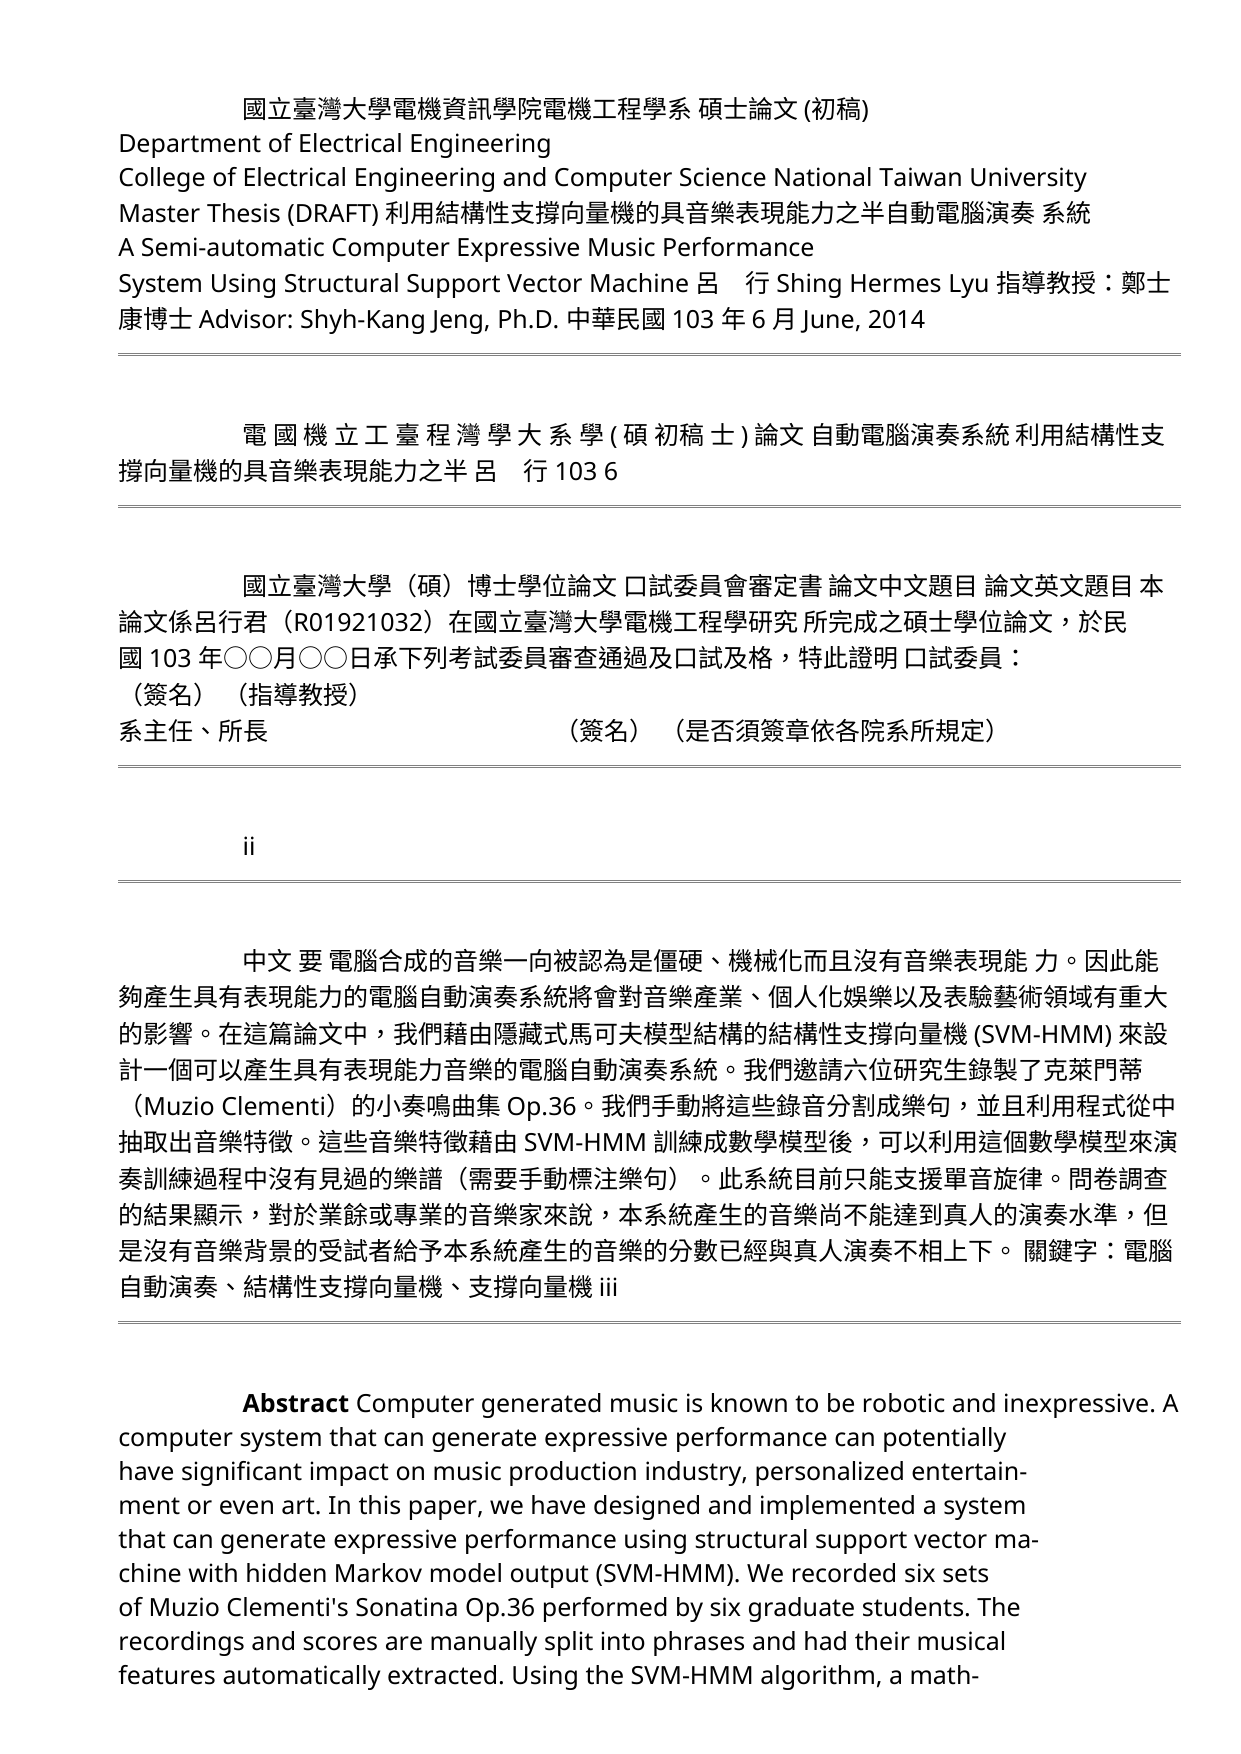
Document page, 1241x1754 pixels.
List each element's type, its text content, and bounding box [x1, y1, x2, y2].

text 電 國 機 立 工 臺 程 灣 學 大 系 學 ( 碩 初稿 士 ) 論文 自動電腦演奏系統 利用結構性支撐向量機的具音樂表現能力之半 呂 行 103 6 [118, 385, 1181, 488]
text Abstract Computer generated music is known to be robotic and inexpressive. A computer system that can generate expressive performance can potentially have significant impact on music production industry, personalized entertain- ment or even art. In this paper, we have designed and implemented a system that can generate expressive performance using structural support vector ma- chine with hidden Markov model output (SVM-HMM). We recorded six sets of Muzio Clementi's Sonatina Op.36 performed by six graduate students. The recordings and scores are manually split into phrases and had their musical features automatically extracted. Using the SVM-HMM algorithm, a math- [118, 1353, 1181, 1692]
text 國立臺灣大學（碩）博士學位論文 口試委員會審定書 論文中文題目 論文英文題目 本論文係呂行君（R01921032）在國立臺灣大學電機工程學研究 所完成之碩士學位論文，於民國 103 年○○月○○日承下列考試委員審查通過及口試及格，特此證明 口試委員： （簽名） （指導教授） 系主任、所長 （簽名） （是否須簽章依各院系所規定） [118, 536, 1181, 748]
text 中文 要 電腦合成的音樂一向被認為是僵硬、機械化而且沒有音樂表現能 力。因此能夠產生具有表現能力的電腦自動演奏系統將會對音樂產業、個人化娛樂以及表驗藝術領域有重大的影響。在這篇論文中，我們藉由隱藏式馬可夫模型結構的結構性支撐向量機 (SVM-HMM) 來設計一個可以產生具有表現能力音樂的電腦自動演奏系統。我們邀請六位研究生錄製了克萊門蒂（Muzio Clementi）的小奏鳴曲集 Op.36。我們手動將這些錄音分割成樂句，並且利用程式從中抽取出音樂特徵。這些音樂特徵藉由 SVM-HMM 訓練成數學模型後，可以利用這個數學模型來演奏訓練過程中沒有見過的樂譜（需要手動標注樂句）。此系統目前只能支援單音旋律。問卷調查的結果顯示，對於業餘或專業的音樂家來說，本系統產生的音樂尚不能達到真人的演奏水準，但是沒有音樂背景的受試者給予本系統產生的音樂的分數已經與真人演奏不相上下。 關鍵字：電腦自動演奏、結構性支撐向量機、支撐向量機 iii [118, 912, 1181, 1304]
text ii [118, 797, 1181, 863]
text 國立臺灣大學電機資訊學院電機工程學系 碩士論文 (初稿) Department of Electrical Engineering College of Electrical Engineering and Computer Science National Taiwan University Master Thesis (DRAFT) 利用結構性支撐向量機的具音樂表現能力之半自動電腦演奏 系統 A Semi-automatic Computer Expressive Music Performance System Using Structural Support Vector Machine 呂 行 Shing Hermes Lyu 指導教授：鄭士康博士 Advisor: Shyh-Kang Jeng, Ph.D. 中華民國 103 年 6 月 June, 2014 [118, 59, 1181, 336]
